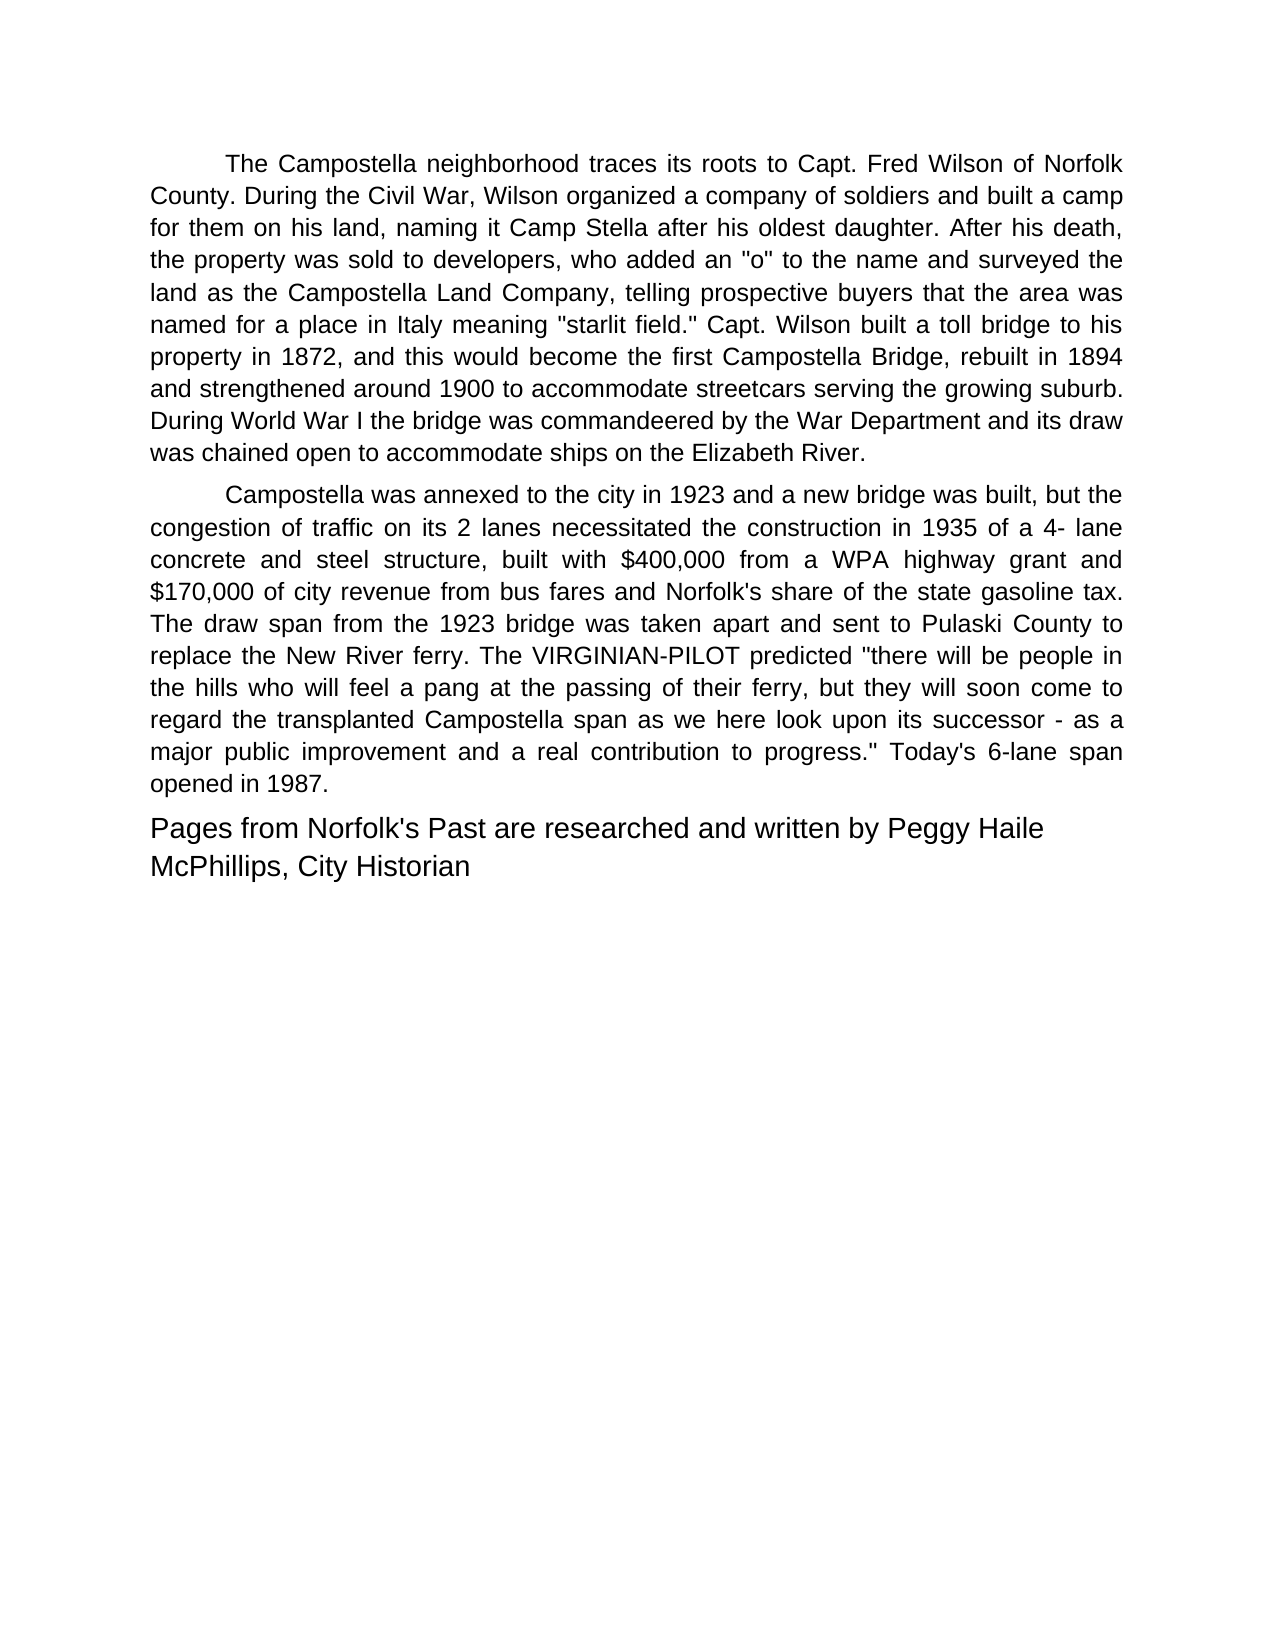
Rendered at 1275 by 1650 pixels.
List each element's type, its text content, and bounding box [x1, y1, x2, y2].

text Campostella was annexed to the city in 1923 and a new bridge was built, but the congestion of traffic on its 2 lanes necessitated the construction in 1935 of a 4- lane concrete and steel structure, built with $400,000 from a WPA highway grant and $170,000 of city revenue from bus fares and Norfolk's share of the state gasoline tax. The draw span from the 1923 bridge was taken apart and sent to Pulaski County to replace the New River ferry. The VIRGINIAN-PILOT predicted "there will be people in the hills who will feel a pang at the passing of their ferry, but they will soon come to regard the transplanted Campostella span as we here look upon its successor - as a major public improvement and a real contribution to progress." Today's 6-lane span opened in 1987. [150, 481, 1125, 798]
text The Campostella neighborhood traces its roots to Capt. Fred Wilson of Norfolk County. During the Civil War, Wilson organized a company of soldiers and built a camp for them on his land, naming it Camp Stella after his oldest daughter. After his death, the property was sold to developers, who added an "o" to the name and surveyed the land as the Campostella Land Company, telling prospective buyers that the area was named for a place in Italy meaning "starlit field." Capt. Wilson built a toll bridge to his property in 1872, and this would become the first Campostella Bridge, rebuilt in 1894 and strengthened around 1900 to accommodate streetcars serving the growing suburb. During World War I the bridge was commandeered by the War Department and its draw was chained open to accommodate ships on the Elizabeth River. [150, 150, 1125, 467]
text Pages from Norfolk's Past are researched and written by Peggy Haile McPhillips, City Historian [150, 812, 1125, 882]
